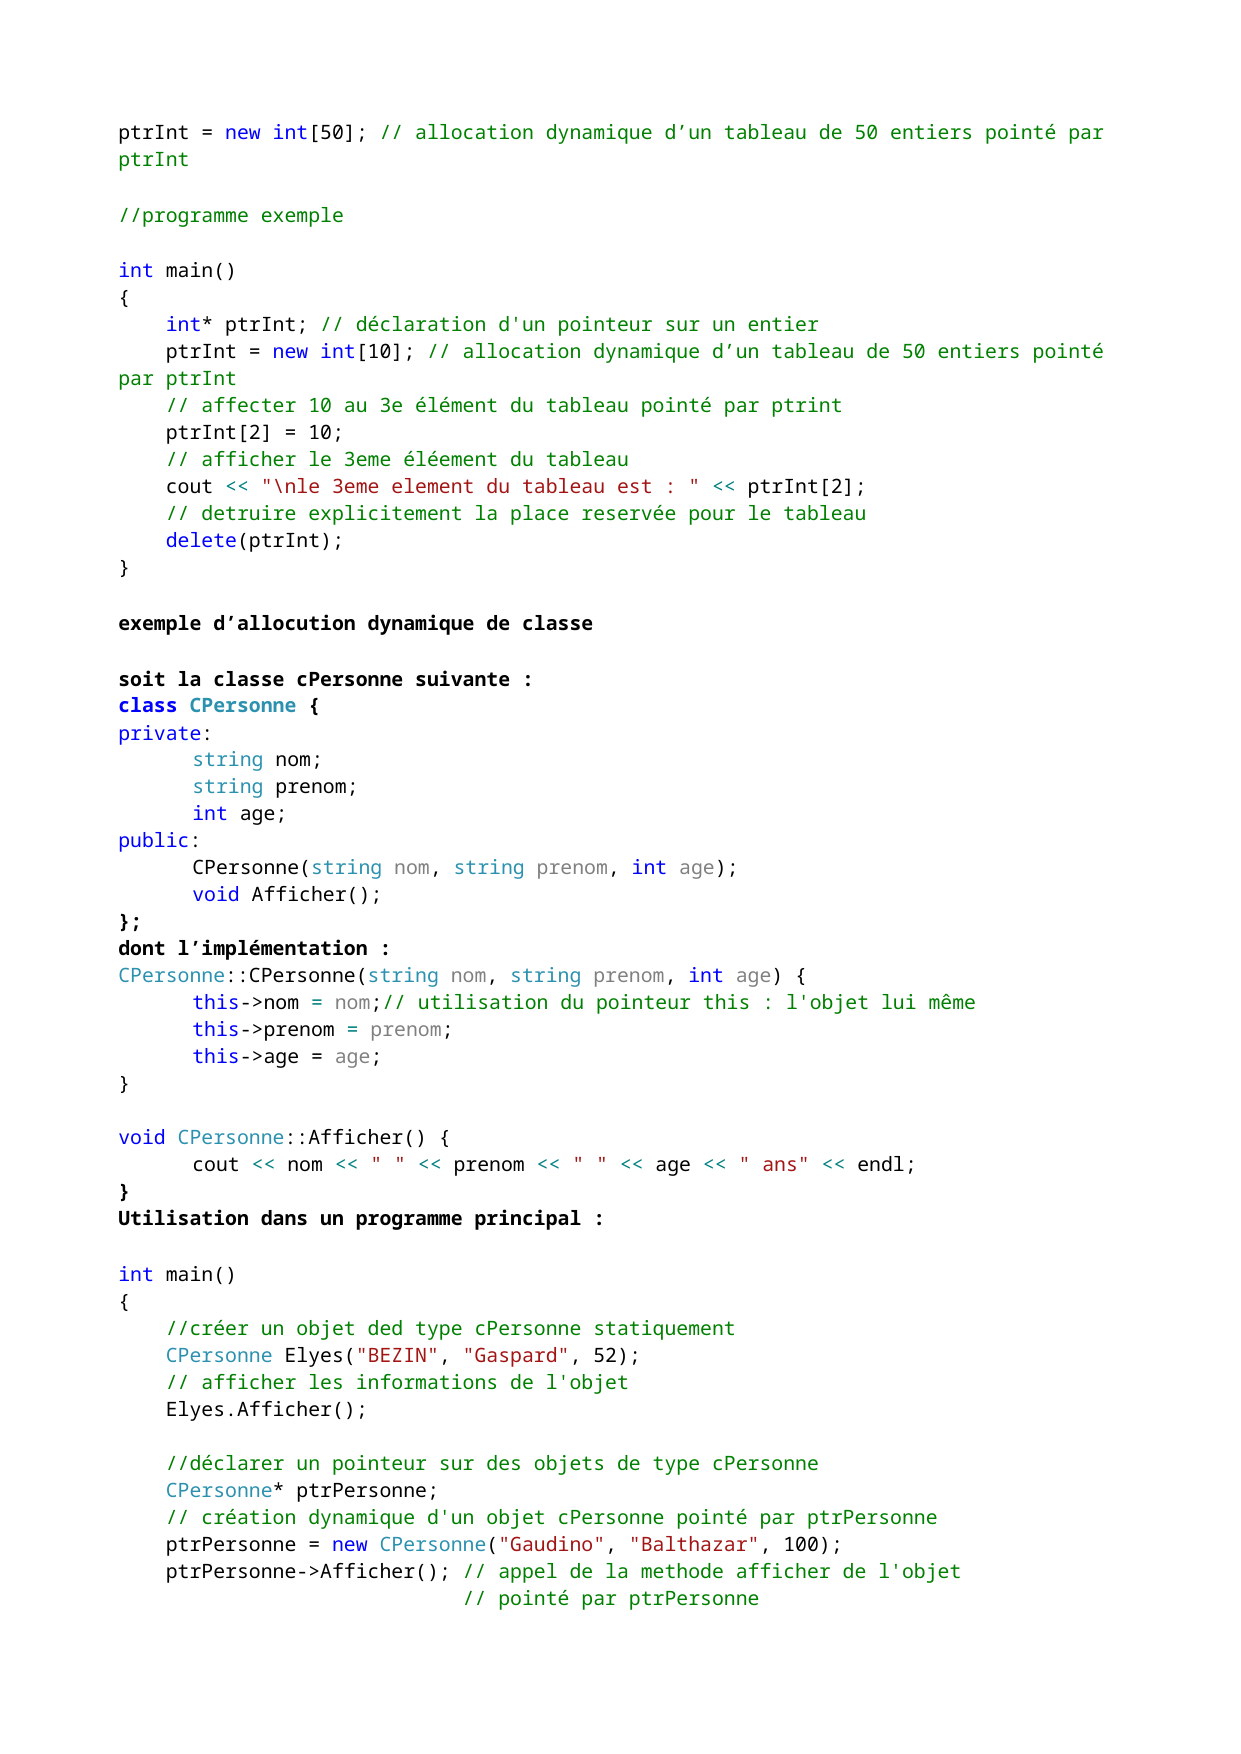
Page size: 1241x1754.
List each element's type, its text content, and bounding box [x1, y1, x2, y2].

text ptrPersonne->Afficher(); // appel de la methode afficher de l'objet [118, 1557, 1122, 1584]
text //déclarer un pointeur sur des objets de type cPersonne [118, 1449, 1122, 1476]
text public: [118, 827, 1122, 854]
text }; [118, 908, 1122, 934]
text dont l’implémentation : [118, 934, 1122, 962]
text private: [118, 719, 1122, 746]
text int main() [118, 1260, 1122, 1287]
text exemple d’allocution dynamique de classe [118, 609, 1122, 636]
text cout << "\nle 3eme element du tableau est : " << ptrInt[2]; [118, 472, 1122, 499]
text Utilisation dans un programme principal : [118, 1204, 1122, 1231]
text // afficher le 3eme éléement du tableau [118, 445, 1122, 472]
text CPersonne(string nom, string prenom, int age); [118, 854, 1122, 881]
text CPersonne::CPersonne(string nom, string prenom, int age) { [118, 962, 1122, 988]
text int main() [118, 257, 1122, 283]
text this->nom = nom;// utilisation du pointeur this : l'objet lui même [118, 988, 1122, 1016]
text { [118, 283, 1122, 311]
text string prenom; [118, 773, 1122, 800]
text { [118, 1287, 1122, 1314]
text int* ptrInt; // déclaration d'un pointeur sur un entier [118, 311, 1122, 337]
text int age; [118, 800, 1122, 827]
text // affecter 10 au 3e élément du tableau pointé par ptrint [118, 391, 1122, 418]
text // detruire explicitement la place reservée pour le tableau [118, 499, 1122, 526]
text class CPersonne { [118, 692, 1122, 719]
text string nom; [118, 746, 1122, 773]
text delete(ptrInt); [118, 526, 1122, 553]
text } [118, 1069, 1122, 1096]
text ptrInt = new int[50]; // allocation dynamique d’un tableau de 50 entiers pointé par ptrInt [118, 118, 1122, 172]
text void CPersonne::Afficher() { [118, 1123, 1122, 1150]
text ptrInt = new int[10]; // allocation dynamique d’un tableau de 50 entiers pointé par ptrInt [118, 337, 1122, 391]
text CPersonne Elyes("BEZIN", "Gaspard", 52); [118, 1341, 1122, 1368]
text this->age = age; [118, 1042, 1122, 1069]
text //créer un objet ded type cPersonne statiquement [118, 1314, 1122, 1341]
text ptrInt[2] = 10; [118, 418, 1122, 445]
text CPersonne* ptrPersonne; [118, 1476, 1122, 1503]
text } [118, 553, 1122, 580]
text void Afficher(); [118, 881, 1122, 908]
text Elyes.Afficher(); [118, 1395, 1122, 1422]
text // afficher les informations de l'objet [118, 1368, 1122, 1395]
text ptrPersonne = new CPersonne("Gaudino", "Balthazar", 100); [118, 1530, 1122, 1557]
text this->prenom = prenom; [118, 1016, 1122, 1042]
text // pointé par ptrPersonne [118, 1584, 1122, 1611]
text } [118, 1177, 1122, 1204]
text //programme exemple [118, 201, 1122, 228]
text // création dynamique d'un objet cPersonne pointé par ptrPersonne [118, 1503, 1122, 1530]
text soit la classe cPersonne suivante : [118, 665, 1122, 692]
text cout << nom << " " << prenom << " " << age << " ans" << endl; [118, 1150, 1122, 1177]
